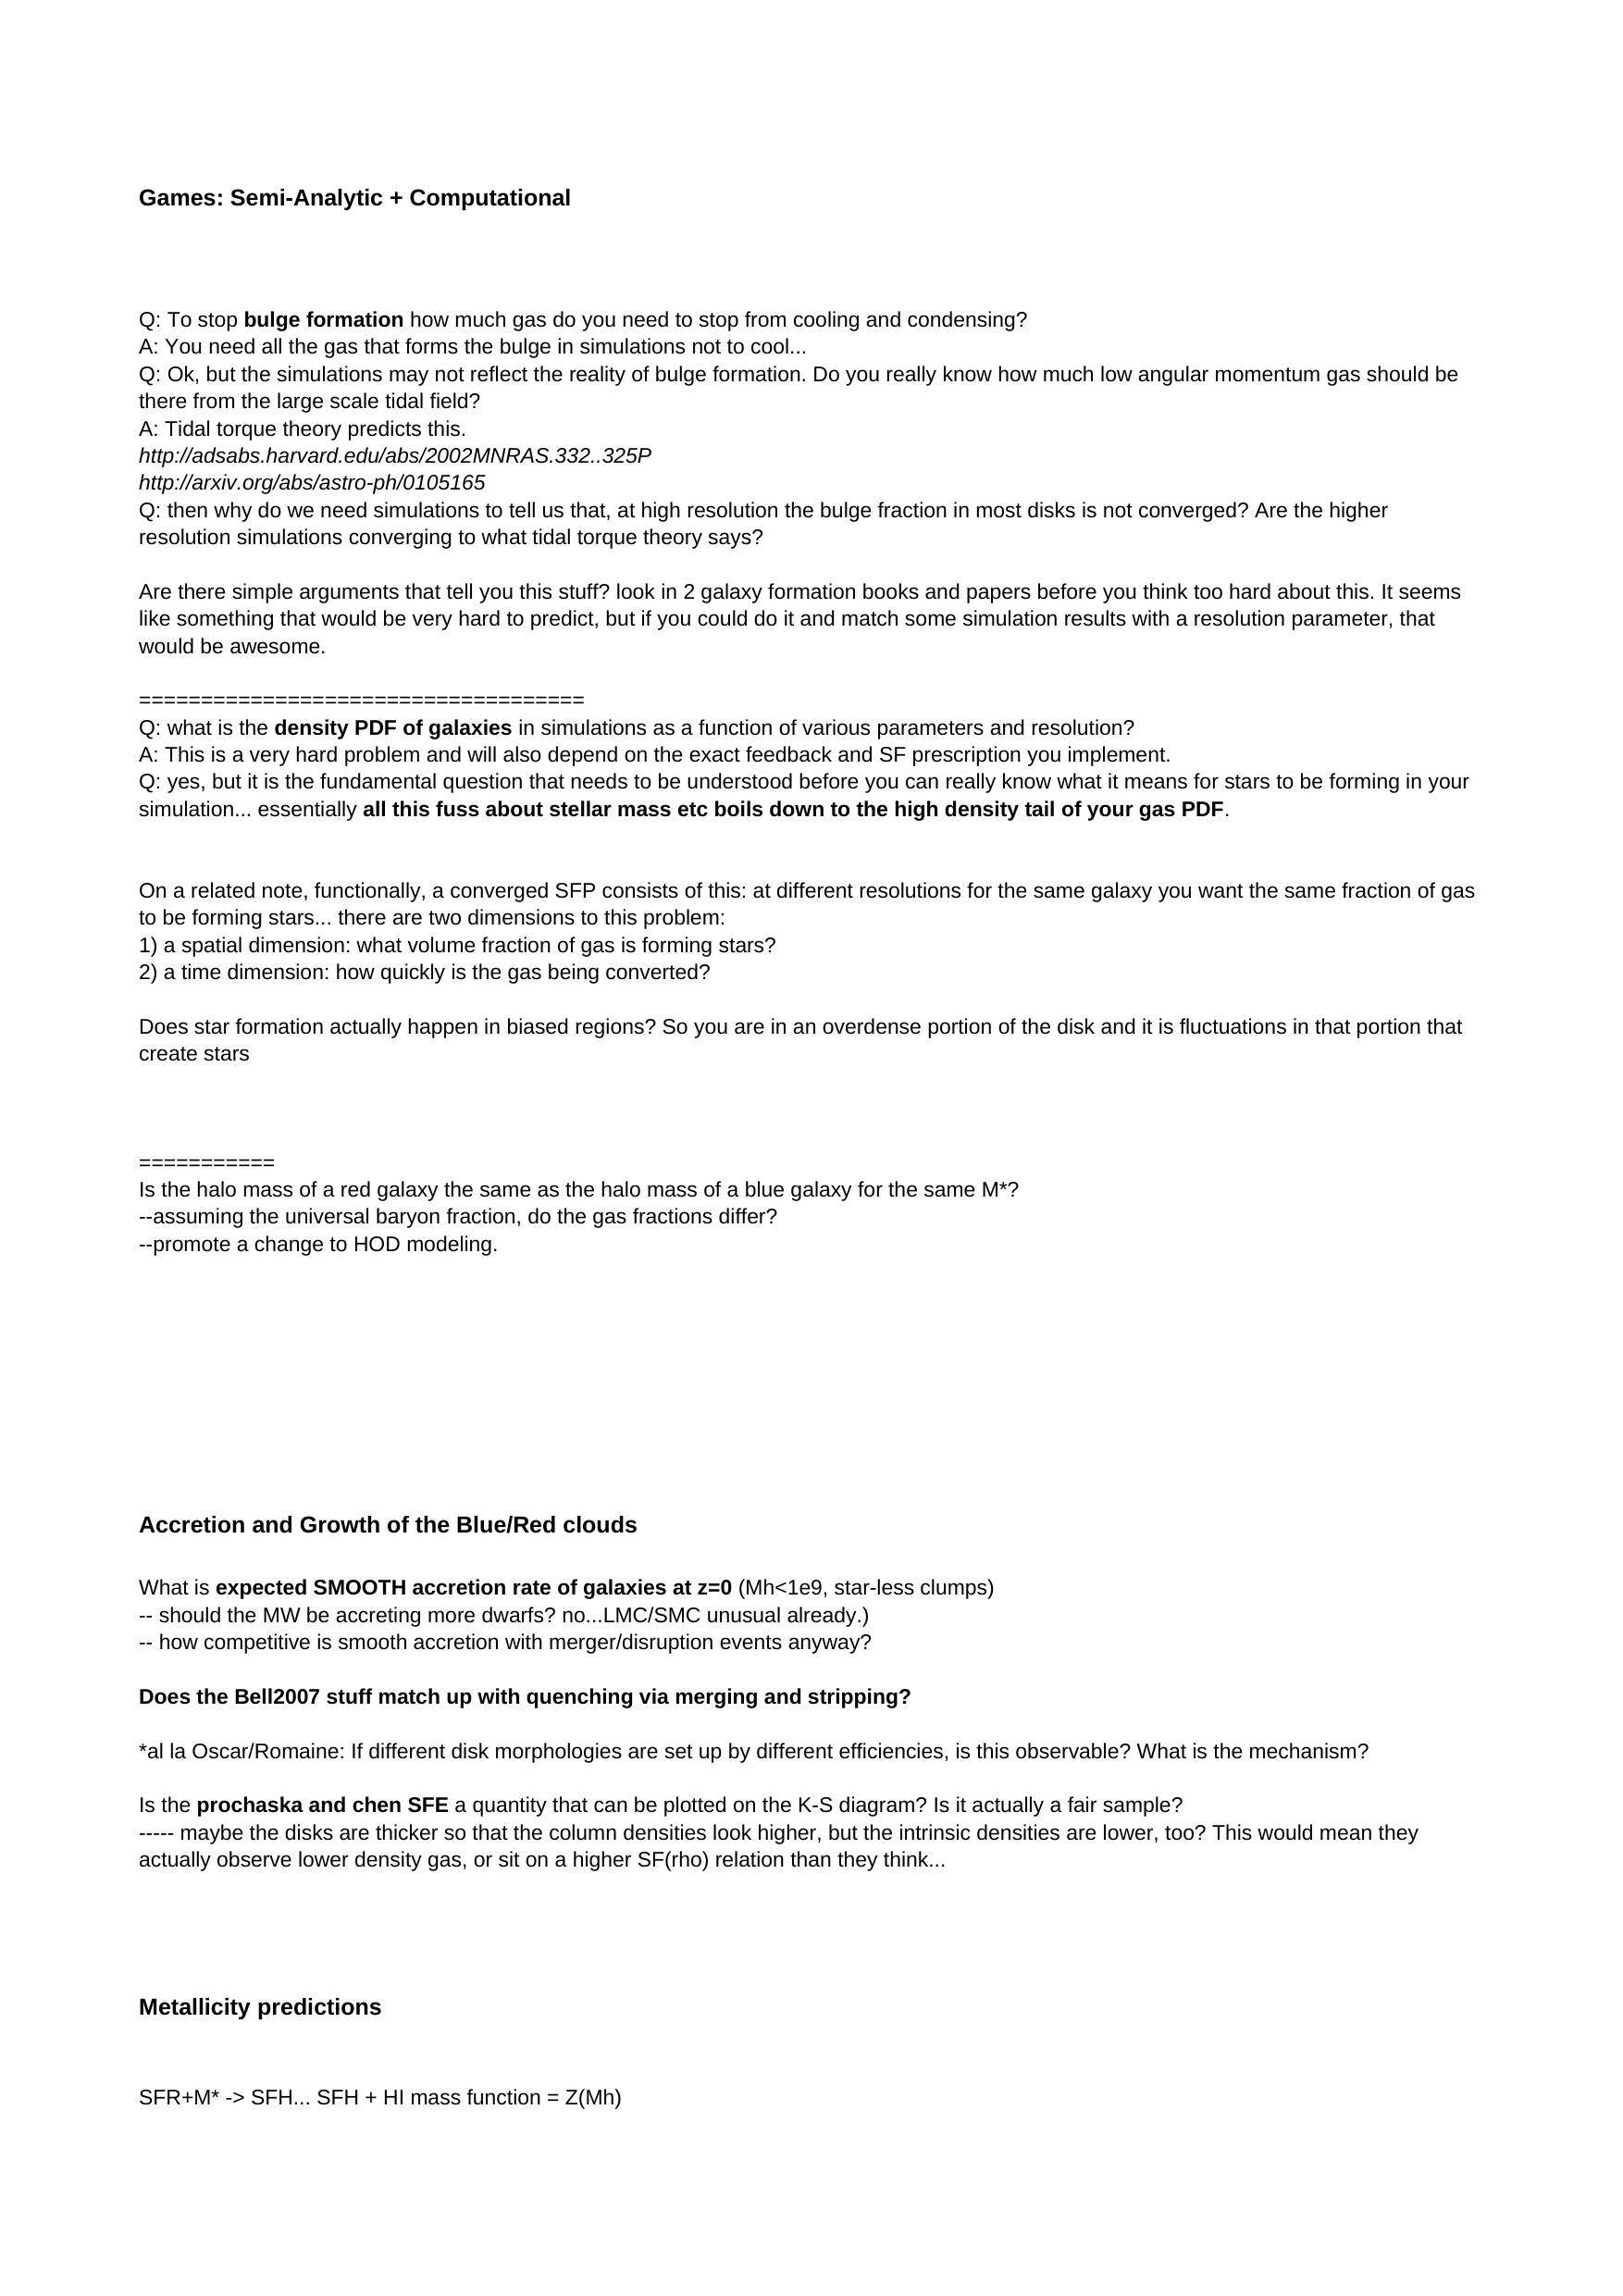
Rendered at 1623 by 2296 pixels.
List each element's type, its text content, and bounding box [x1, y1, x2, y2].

text A: Tidal torque theory predicts this. [139, 416, 1484, 441]
text Q: what is the density PDF of galaxies in simulations as a function of various parameters and resolution? [139, 715, 1484, 739]
text SFR+M* -> SFH... SFH + HI mass function = Z(Mh) [139, 2086, 1484, 2109]
text http://adsabs.harvard.edu/abs/2002MNRAS.332..325P [139, 443, 1484, 467]
subtitle Games: Semi-Analytic + Computational [139, 185, 1484, 211]
text Q: Ok, but the simulations may not reflect the reality of bulge formation. Do you really know how much low angular momentum gas should be there from the large scale tidal field? [139, 362, 1484, 413]
text Q: then why do we need simulations to tell us that, at high resolution the bulge fraction in most disks is not converged? Are the higher resolution simulations converging to what tidal torque theory says? [139, 498, 1484, 549]
text =========== [139, 1150, 1484, 1174]
subtitle Accretion and Growth of the Blue/Red clouds [139, 1511, 1484, 1537]
text ----- maybe the disks are thicker so that the column densities look higher, but the intrinsic densities are lower, too? This would mean they actually observe lower density gas, or sit on a higher SF(rho) relation than they think... [139, 1820, 1484, 1871]
text Is the halo mass of a red galaxy the same as the halo mass of a blue galaxy for the same M*? [139, 1178, 1484, 1201]
text A: This is a very hard problem and will also depend on the exact feedback and SF prescription you implement. [139, 743, 1484, 766]
text Q: To stop bulge formation how much gas do you need to stop from cooling and condensing? [139, 308, 1484, 331]
text 2) a time dimension: how quickly is the gas being converted? [139, 961, 1484, 984]
text 1) a spatial dimension: what volume fraction of gas is forming stars? [139, 933, 1484, 957]
text -- how competitive is smooth accretion with merger/disruption events anyway? [139, 1631, 1484, 1654]
text --assuming the universal baryon fraction, do the gas fractions differ? [139, 1205, 1484, 1229]
text *al la Oscar/Romaine: If different disk morphologies are set up by different efficiencies, is this observable? What is the mechanism? [139, 1739, 1484, 1763]
subtitle Metallicity predictions [139, 1993, 1484, 2019]
text What is expected SMOOTH accretion rate of galaxies at z=0 (Mh<1e9, star-less clumps) [139, 1576, 1484, 1600]
text Is the prochaska and chen SFE a quantity that can be plotted on the K-S diagram? Is it actually a fair sample? [139, 1793, 1484, 1818]
text -- should the MW be accreting more dwarfs? no...LMC/SMC unusual already.) [139, 1603, 1484, 1627]
text A: You need all the gas that forms the bulge in simulations not to cool... [139, 335, 1484, 359]
text Are there simple arguments that tell you this stuff? look in 2 galaxy formation books and papers before you think too hard about this. It seems like something that would be very hard to predict, but if you could do it and match some simulation results with a resolution parameter, that would be awesome. [139, 579, 1484, 658]
text Does star formation actually happen in biased regions? So you are in an overdense portion of the disk and it is fluctuations in that portion that create stars [139, 1014, 1484, 1065]
text http://arxiv.org/abs/astro-ph/0105165 [139, 471, 1484, 494]
text Q: yes, but it is the fundamental question that needs to be understood before you can really know what it means for stars to be forming in your simulation... essentially all this fuss about stellar mass etc boils down to the high density tail of your gas PDF. [139, 770, 1484, 821]
text Does the Bell2007 stuff match up with quenching via merging and stripping? [139, 1685, 1484, 1708]
text On a related note, functionally, a converged SFP consists of this: at different resolutions for the same galaxy you want the same fraction of gas to be forming stars... there are two dimensions to this problem: [139, 878, 1484, 929]
text ==================================== [139, 689, 1484, 712]
text --promote a change to HOD modeling. [139, 1232, 1484, 1256]
